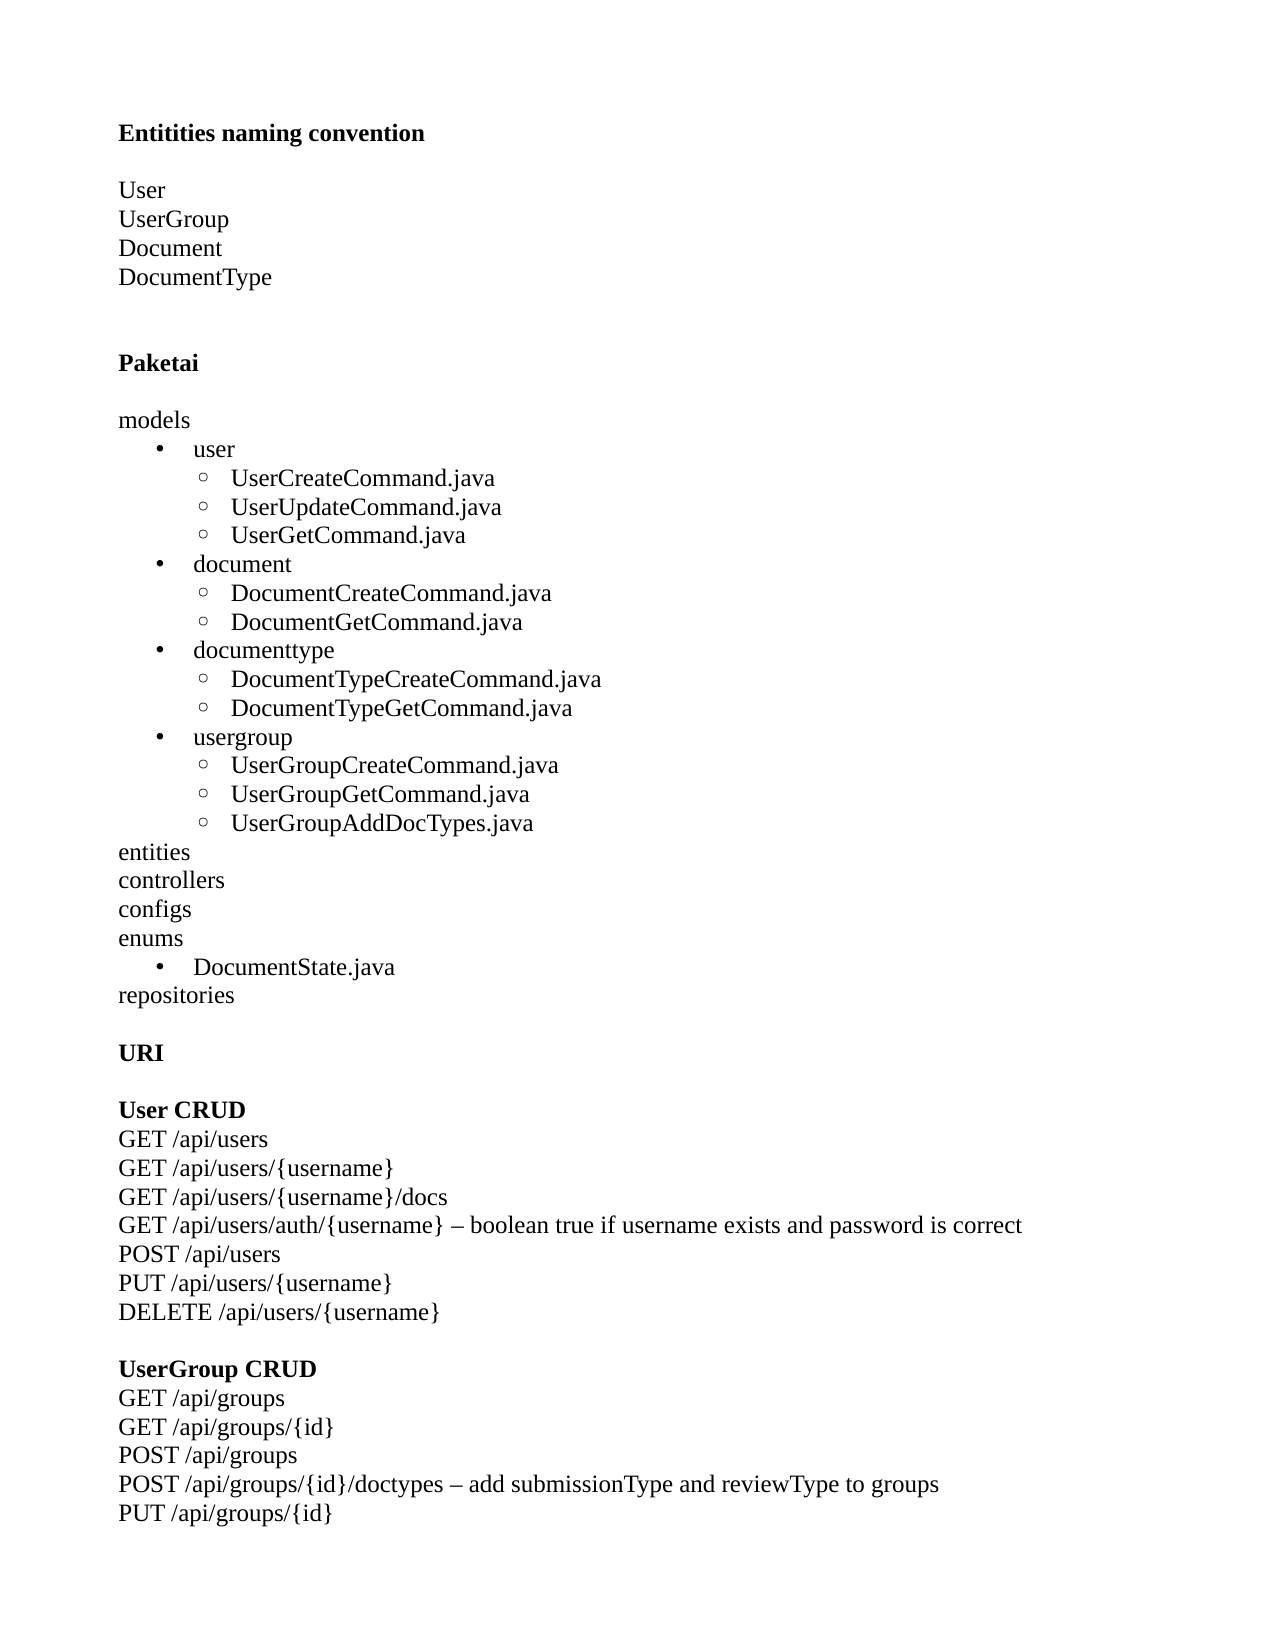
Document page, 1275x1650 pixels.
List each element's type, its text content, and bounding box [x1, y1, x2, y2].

list usergroup [156, 722, 1157, 751]
text POST /api/users [118, 1239, 1157, 1268]
text UserGroup [118, 204, 1157, 233]
list DocumentTypeGetCommand.java [193, 693, 1157, 722]
text GET /api/users/{username} [118, 1153, 1157, 1182]
text PUT /api/users/{username} [118, 1268, 1157, 1297]
text URI [118, 1038, 1157, 1067]
text User [118, 176, 1157, 204]
list UserCreateCommand.java [193, 463, 1157, 492]
text enums [118, 923, 1157, 952]
list UserGetCommand.java [193, 521, 1157, 549]
list document [156, 549, 1157, 578]
text Entitities naming convention [118, 118, 1157, 147]
list UserUpdateCommand.java [193, 492, 1157, 521]
text controllers [118, 866, 1157, 894]
list UserGroupAddDocTypes.java [193, 808, 1157, 837]
list user [156, 434, 1157, 463]
text configs [118, 894, 1157, 923]
list UserGroupGetCommand.java [193, 779, 1157, 808]
text DELETE /api/users/{username} [118, 1297, 1157, 1326]
text User CRUD [118, 1096, 1157, 1124]
text models [118, 406, 1157, 434]
text Document [118, 233, 1157, 262]
text PUT /api/groups/{id} [118, 1498, 1157, 1527]
text GET /api/groups/{id} [118, 1412, 1157, 1441]
list DocumentGetCommand.java [193, 607, 1157, 636]
list documenttype [156, 636, 1157, 664]
text GET /api/users/auth/{username} – boolean true if username exists and password is correct [118, 1211, 1157, 1239]
text DocumentType [118, 262, 1157, 291]
list DocumentCreateCommand.java [193, 578, 1157, 607]
text GET /api/users/{username}/docs [118, 1182, 1157, 1211]
list DocumentState.java [156, 952, 1157, 981]
text UserGroup CRUD [118, 1354, 1157, 1383]
text repositories [118, 981, 1157, 1009]
text POST /api/groups/{id}/doctypes – add submissionType and reviewType to groups [118, 1469, 1157, 1498]
text GET /api/users [118, 1124, 1157, 1153]
text GET /api/groups [118, 1383, 1157, 1412]
text POST /api/groups [118, 1441, 1157, 1469]
list UserGroupCreateCommand.java [193, 751, 1157, 779]
list DocumentTypeCreateCommand.java [193, 664, 1157, 693]
text entities [118, 837, 1157, 866]
text Paketai [118, 348, 1157, 377]
